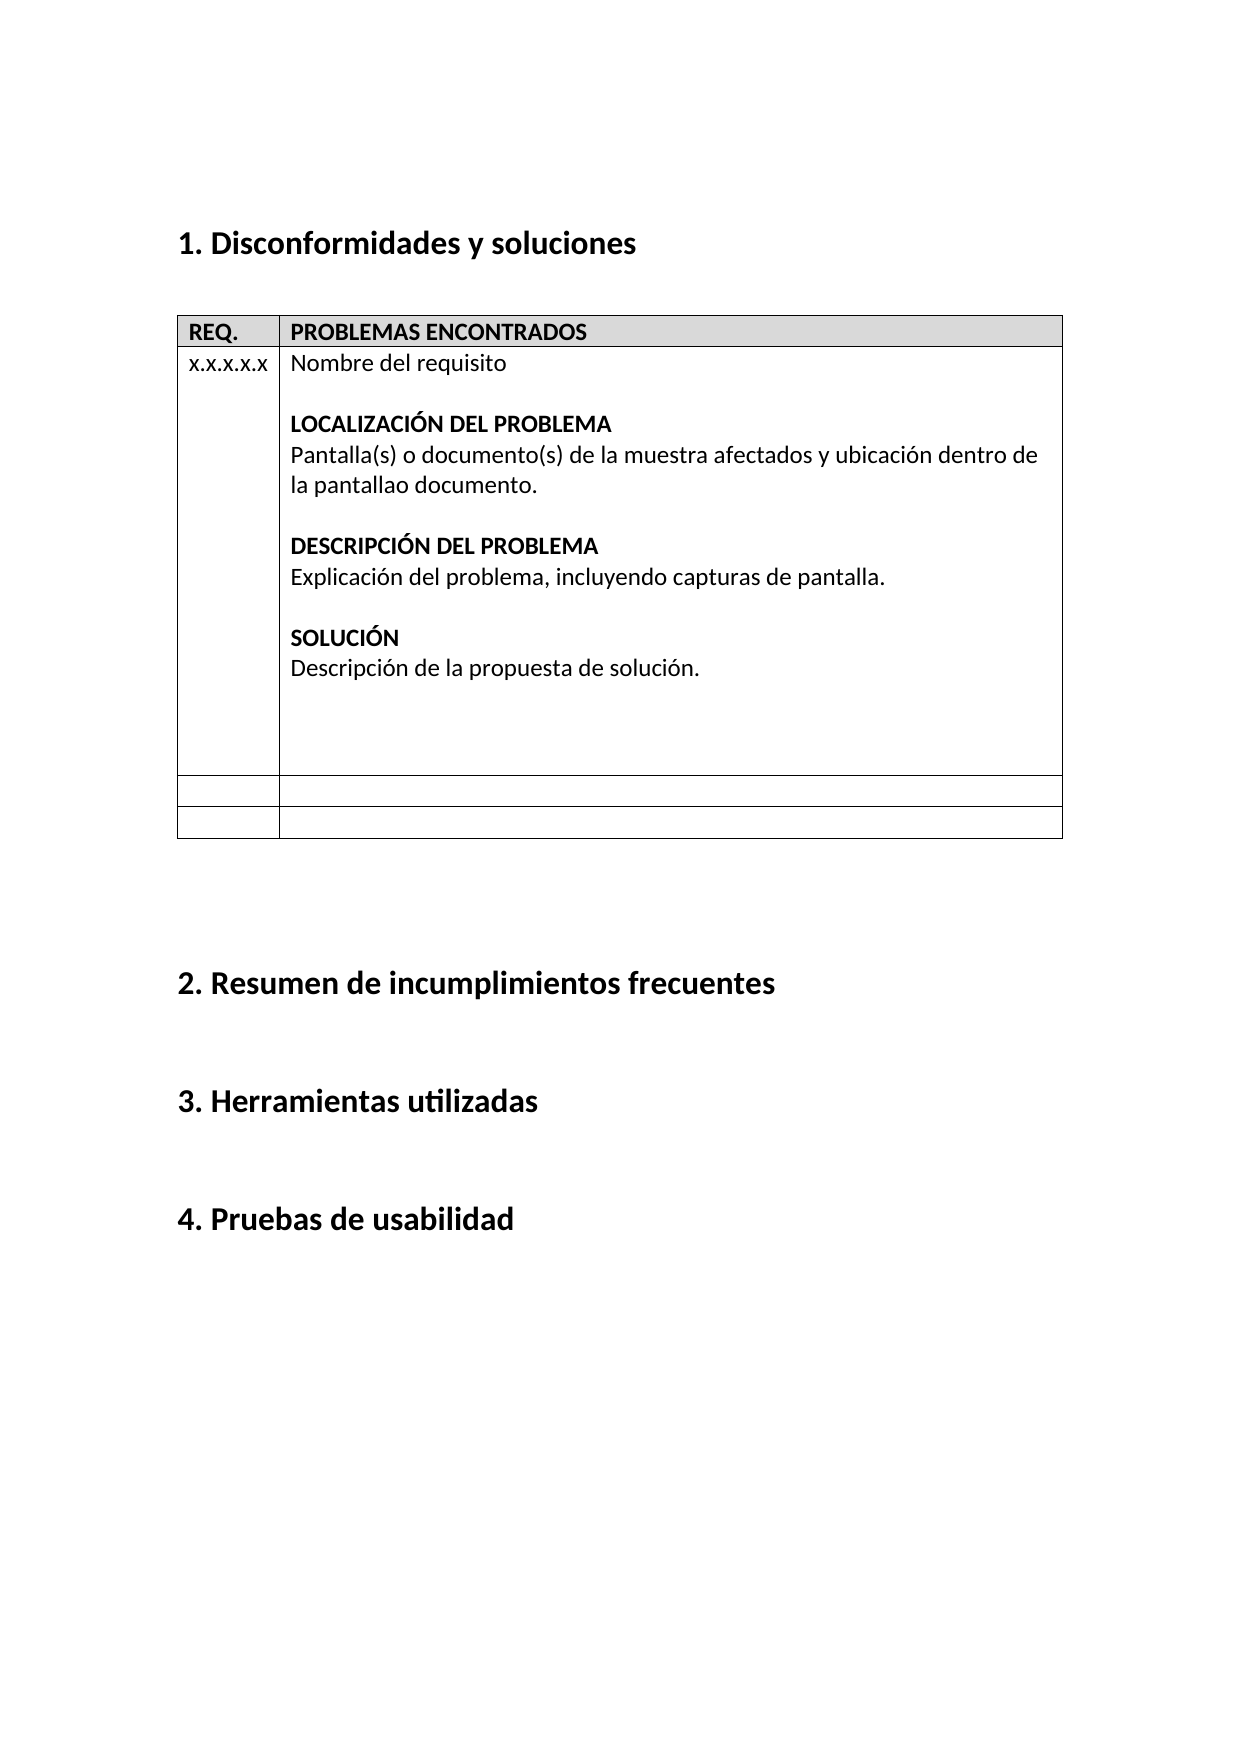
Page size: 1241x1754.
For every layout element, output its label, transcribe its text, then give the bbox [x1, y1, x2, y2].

table_cell [178, 807, 279, 838]
subtitle 1. Disconformidades y soluciones [177, 222, 1063, 263]
table_cell x.x.x.x.x [178, 347, 279, 774]
subtitle 3. Herramientas utilizadas [177, 1080, 1063, 1121]
table_cell Nombre del requisito LOCALIZACIÓN DEL PROBLEMA Pantalla(s) o documento(s) de la muestra afectados y ubicación dentro de la pantallao documento. DESCRIPCIÓN DEL PROBLEMA Explicación del problema, incluyendo capturas de pantalla. SOLUCIÓN Descripción de la propuesta de solución. [280, 347, 1062, 774]
table_cell [280, 807, 1062, 838]
table_header PROBLEMAS ENCONTRADOS [280, 316, 1062, 346]
table_cell [280, 776, 1062, 806]
subtitle 4. Pruebas de usabilidad [177, 1198, 1063, 1239]
table_header REQ. [178, 316, 279, 346]
subtitle 2. Resumen de incumplimientos frecuentes [177, 962, 1063, 1003]
table_cell [178, 776, 279, 806]
